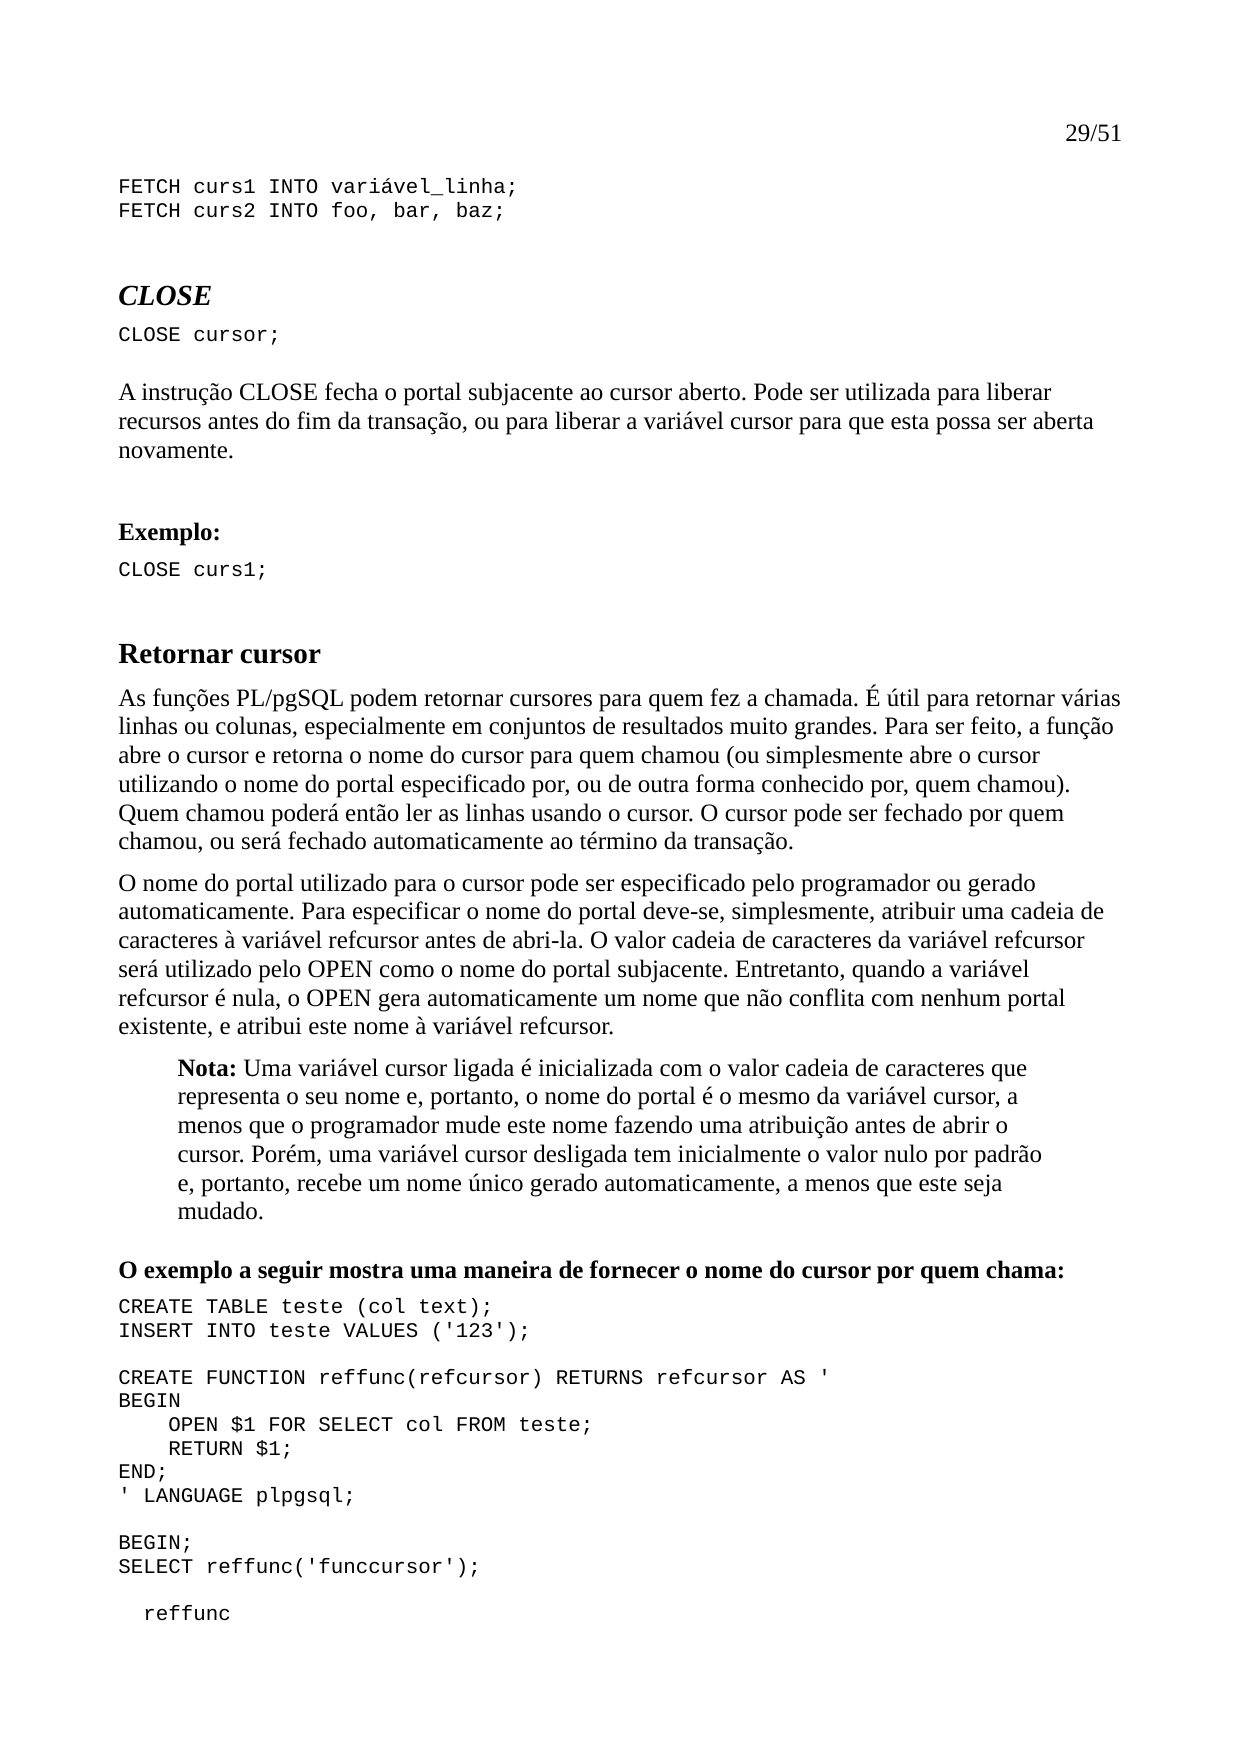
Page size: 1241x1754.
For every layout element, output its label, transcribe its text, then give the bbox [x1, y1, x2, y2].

text reffunc [118, 1603, 1122, 1627]
text CLOSE curs1; [118, 558, 1122, 582]
text INSERT INTO teste VALUES ('123'); [118, 1319, 1122, 1343]
text BEGIN; [118, 1532, 1122, 1556]
text END; [118, 1461, 1122, 1485]
subtitle Retornar cursor [118, 637, 1122, 670]
text FETCH curs2 INTO foo, bar, baz; [118, 200, 1122, 224]
text CLOSE cursor; [118, 324, 1122, 348]
subtitle CLOSE [118, 278, 1122, 312]
text O nome do portal utilizado para o cursor pode ser especificado pelo programador ou gerado automaticamente. Para especificar o nome do portal deve-se, simplesmente, atribuir uma cadeia de caracteres à variável refcursor antes de abri-la. O valor cadeia de caracteres da variável refcursor será utilizado pelo OPEN como o nome do portal subjacente. Entretanto, quando a variável refcursor é nula, o OPEN gera automaticamente um nome que não conflita com nenhum portal existente, e atribui este nome à variável refcursor. [118, 868, 1122, 1040]
text CREATE FUNCTION reffunc(refcursor) RETURNS refcursor AS ' [118, 1367, 1122, 1391]
text A instrução CLOSE fecha o portal subjacente ao cursor aberto. Pode ser utilizada para liberar recursos antes do fim da transação, ou para liberar a variável cursor para que esta possa ser aberta novamente. [118, 377, 1122, 463]
text BEGIN [118, 1391, 1122, 1414]
text FETCH curs1 INTO variável_linha; [118, 176, 1122, 200]
text CREATE TABLE teste (col text); [118, 1296, 1122, 1319]
text RETURN $1; [118, 1438, 1122, 1461]
text ' LANGUAGE plpgsql; [118, 1485, 1122, 1509]
text Nota: Uma variável cursor ligada é inicializada com o valor cadeia de caracteres que representa o seu nome e, portanto, o nome do portal é o mesmo da variável cursor, a menos que o programador mude este nome fazendo uma atribuição antes de abrir o cursor. Porém, uma variável cursor desligada tem inicialmente o valor nulo por padrão e, portanto, recebe um nome único gerado automaticamente, a menos que este seja mudado. [177, 1053, 1063, 1225]
text OPEN $1 FOR SELECT col FROM teste; [118, 1414, 1122, 1438]
text O exemplo a seguir mostra uma maneira de fornecer o nome do cursor por quem chama: [118, 1255, 1122, 1283]
text Exemplo: [118, 517, 1122, 546]
text As funções PL/pgSQL podem retornar cursores para quem fez a chamada. É útil para retornar várias linhas ou colunas, especialmente em conjuntos de resultados muito grandes. Para ser feito, a função abre o cursor e retorna o nome do cursor para quem chamou (ou simplesmente abre o cursor utilizando o nome do portal especificado por, ou de outra forma conhecido por, quem chamou). Quem chamou poderá então ler as linhas usando o cursor. O cursor pode ser fechado por quem chamou, ou será fechado automaticamente ao término da transação. [118, 683, 1122, 855]
text SELECT reffunc('funccursor'); [118, 1556, 1122, 1580]
